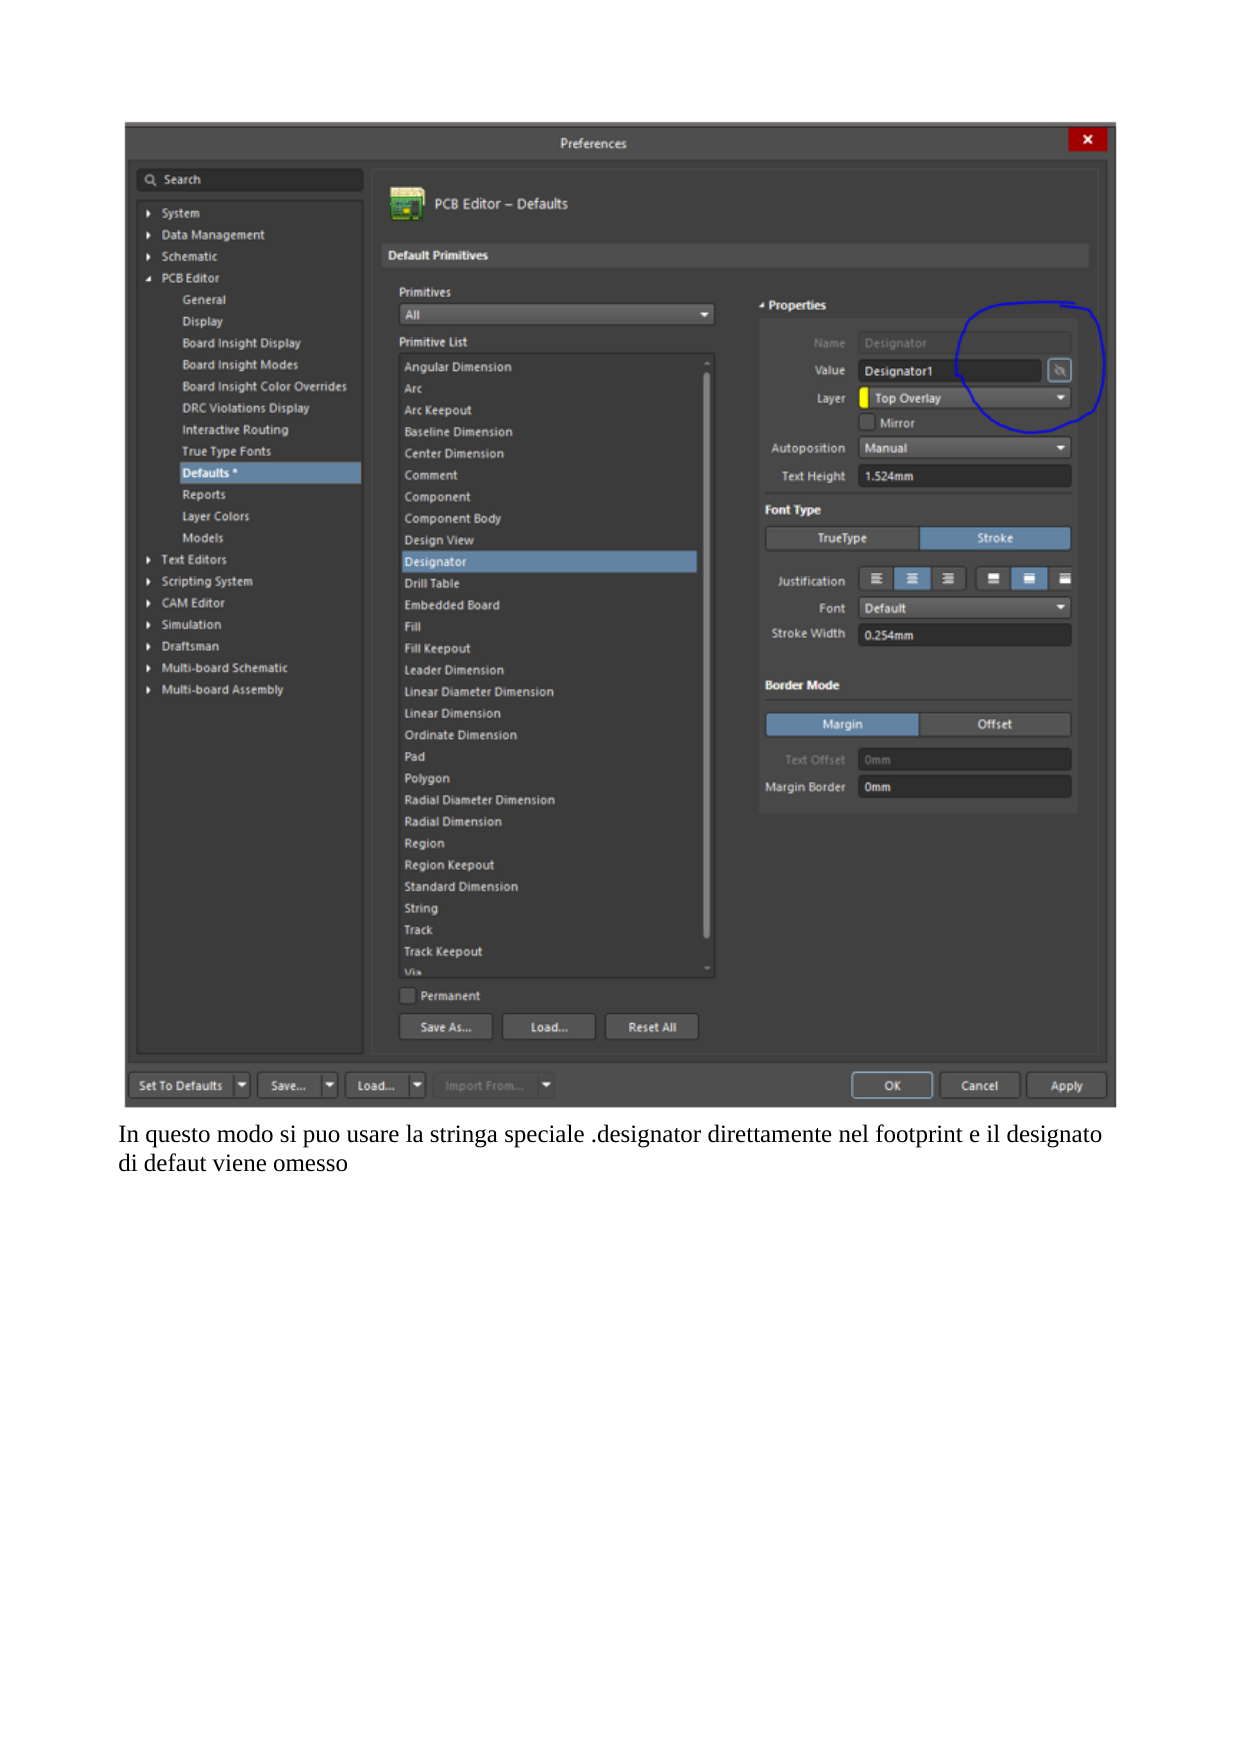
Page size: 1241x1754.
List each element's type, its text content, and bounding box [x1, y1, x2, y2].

text In questo modo si puo usare la stringa speciale .designator direttamente nel footprint e il designato di defaut viene omesso [118, 1119, 1122, 1177]
picture [118, 118, 1122, 1119]
